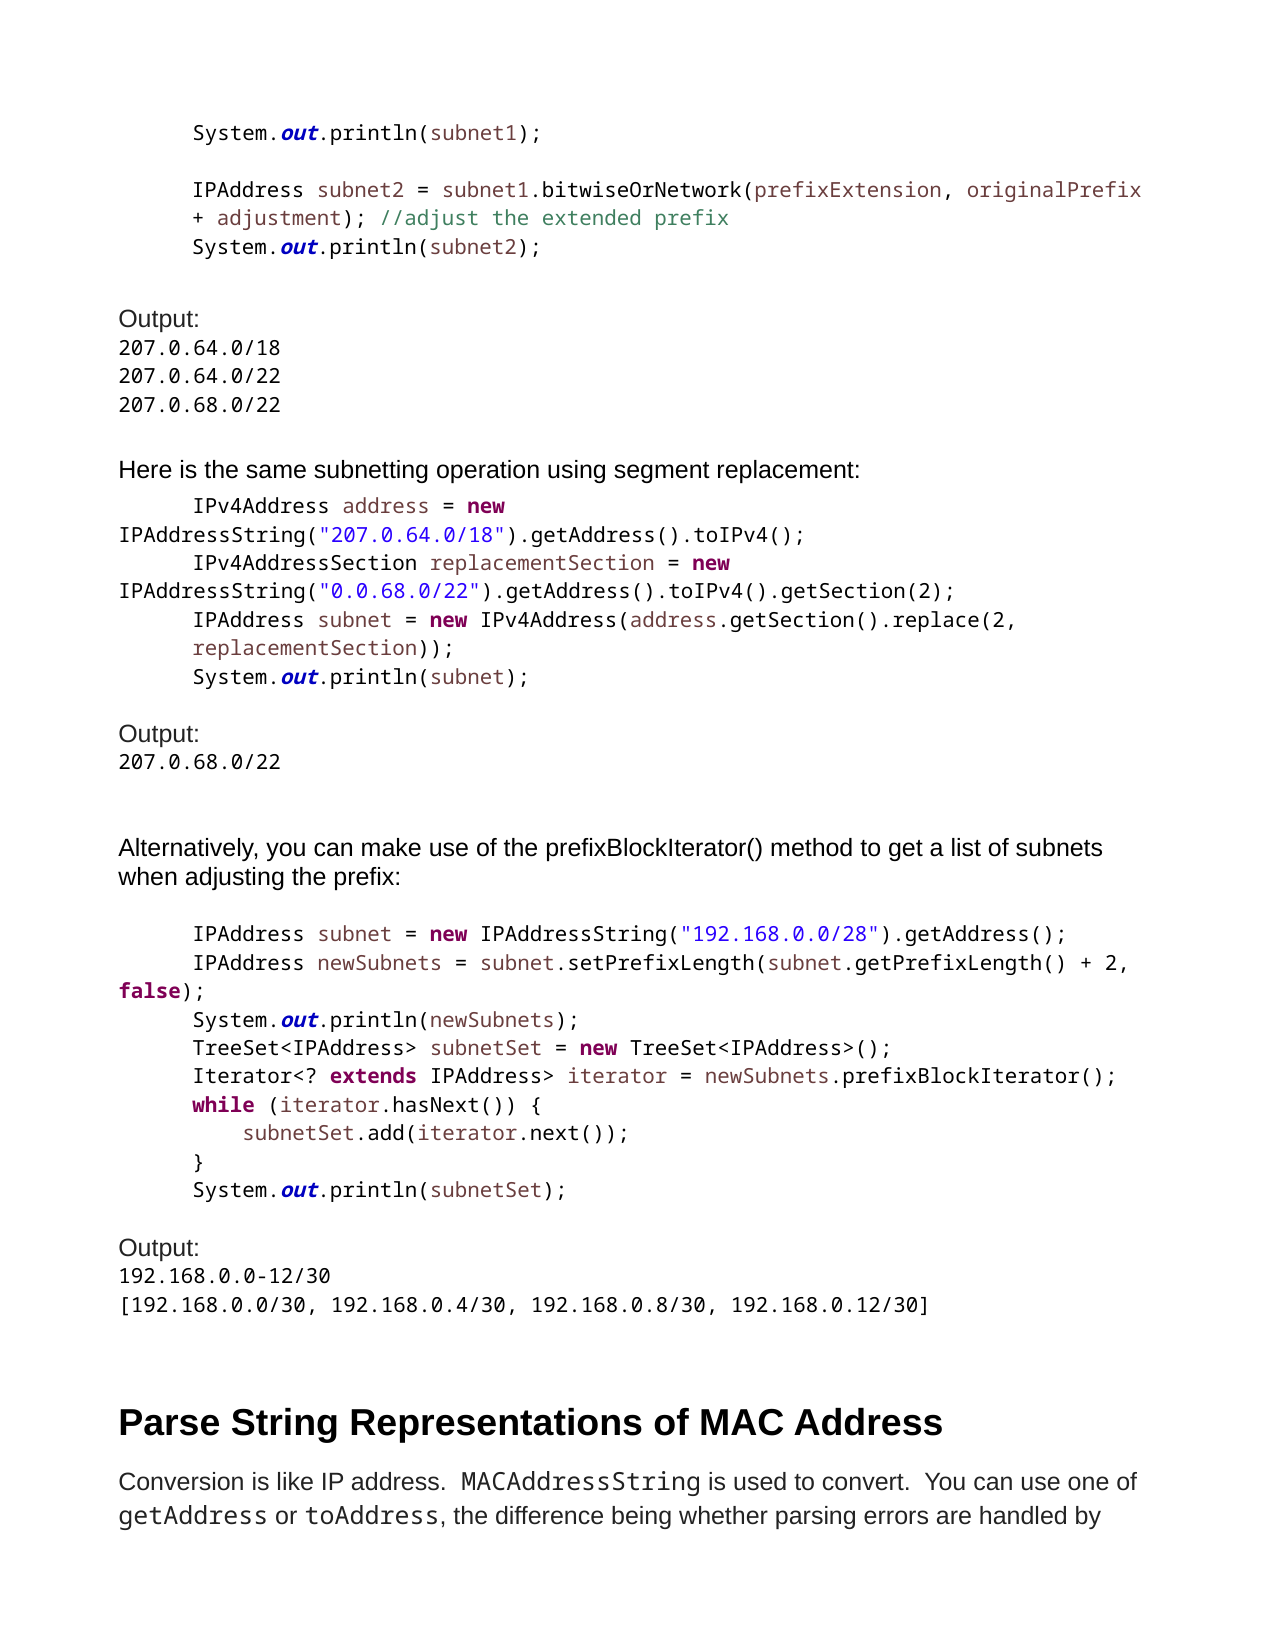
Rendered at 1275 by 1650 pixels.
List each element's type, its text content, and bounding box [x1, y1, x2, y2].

text System.out.println(subnetSet); [118, 1175, 1157, 1204]
text IPAddress subnet = new IPAddressString("192.168.0.0/28").getAddress(); [118, 919, 1157, 948]
text 207.0.68.0/22 [118, 390, 1157, 418]
subtitle Parse String Representations of MAC Address [118, 1400, 1157, 1443]
text Iterator<? extends IPAddress> iterator = newSubnets.prefixBlockIterator(); [118, 1062, 1157, 1090]
text IPv4AddressSection replacementSection = new IPAddressString("0.0.68.0/22").getAddress().toIPv4().getSection(2); [118, 548, 1157, 605]
text Output: 207.0.64.0/18 [118, 304, 1157, 362]
text 207.0.64.0/22 [118, 362, 1157, 390]
text 192.168.0.0-12/30 [118, 1261, 1157, 1290]
text [192.168.0.0/30, 192.168.0.4/30, 192.168.0.8/30, 192.168.0.12/30] [118, 1290, 1157, 1318]
text IPv4Address address = new IPAddressString("207.0.64.0/18").getAddress().toIPv4(); [118, 491, 1157, 548]
text Output: [118, 1232, 1157, 1261]
text subnetSet.add(iterator.next()); [118, 1118, 1157, 1147]
text Output: 207.0.68.0/22 [118, 719, 1157, 776]
text IPAddress newSubnets = subnet.setPrefixLength(subnet.getPrefixLength() + 2, false); [118, 948, 1157, 1005]
text Conversion is like IP address. MACAddressString is used to convert. You can use one of getAddress or toAddress, the difference being whether parsing errors are handled by [118, 1463, 1157, 1532]
text System.out.println(subnet1); [118, 118, 1157, 147]
text while (iterator.hasNext()) { [118, 1090, 1157, 1118]
text IPAddress subnet2 = subnet1.bitwiseOrNetwork(prefixExtension, originalPrefix + adjustment); //adjust the extended prefix System.out.println(subnet2); [192, 175, 1157, 260]
text } [118, 1147, 1157, 1175]
text Here is the same subnetting operation using segment replacement: [118, 455, 1157, 483]
text Alternatively, you can make use of the prefixBlockIterator() method to get a list of subnets when adjusting the prefix: [118, 833, 1157, 891]
text System.out.println(newSubnets); [118, 1005, 1157, 1033]
text TreeSet<IPAddress> subnetSet = new TreeSet<IPAddress>(); [118, 1033, 1157, 1062]
text IPAddress subnet = new IPv4Address(address.getSection().replace(2, replacementSection)); System.out.println(subnet); [192, 605, 1157, 690]
